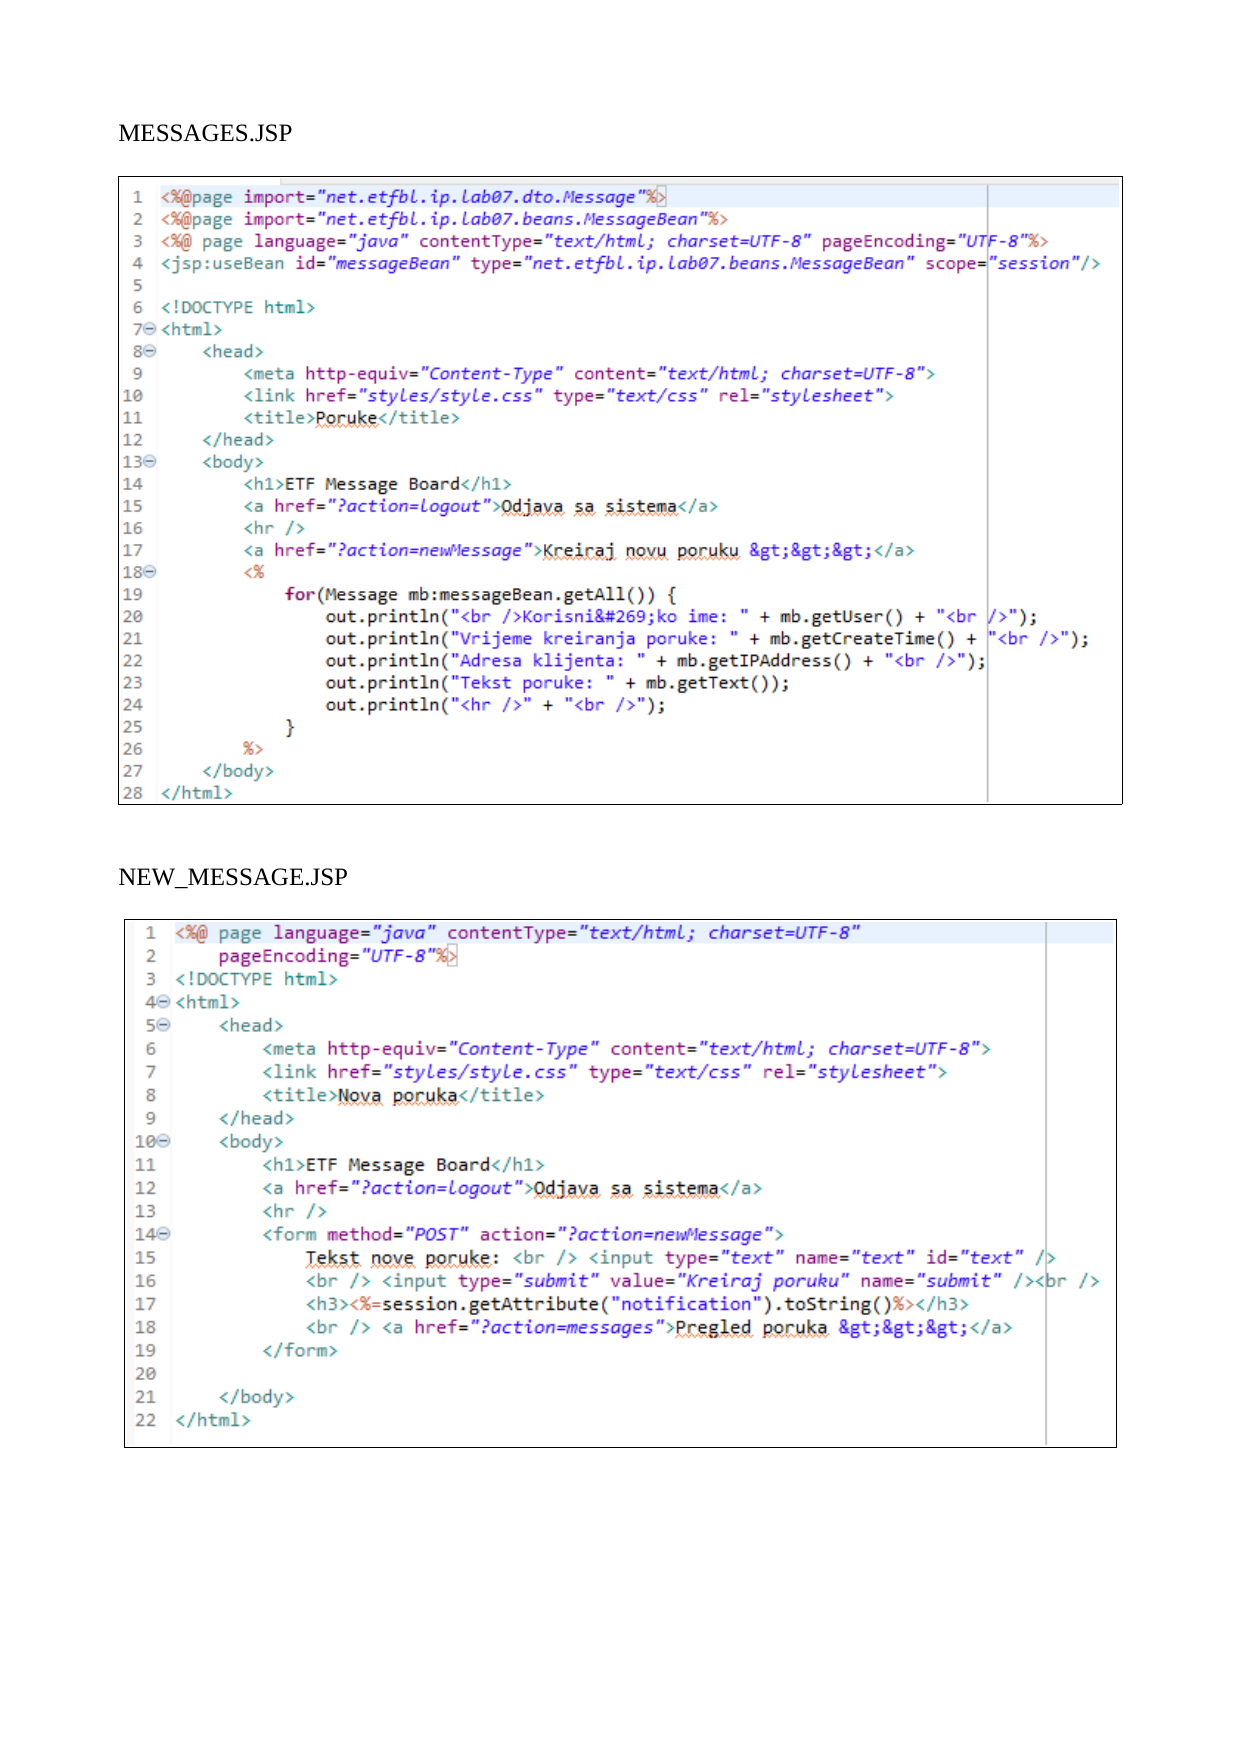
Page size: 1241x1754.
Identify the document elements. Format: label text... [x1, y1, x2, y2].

picture [127, 922, 1114, 1445]
text NEW_MESSAGE.JSP [118, 862, 1122, 891]
text MESSAGES.JSP [118, 118, 1122, 147]
picture [121, 178, 1119, 802]
